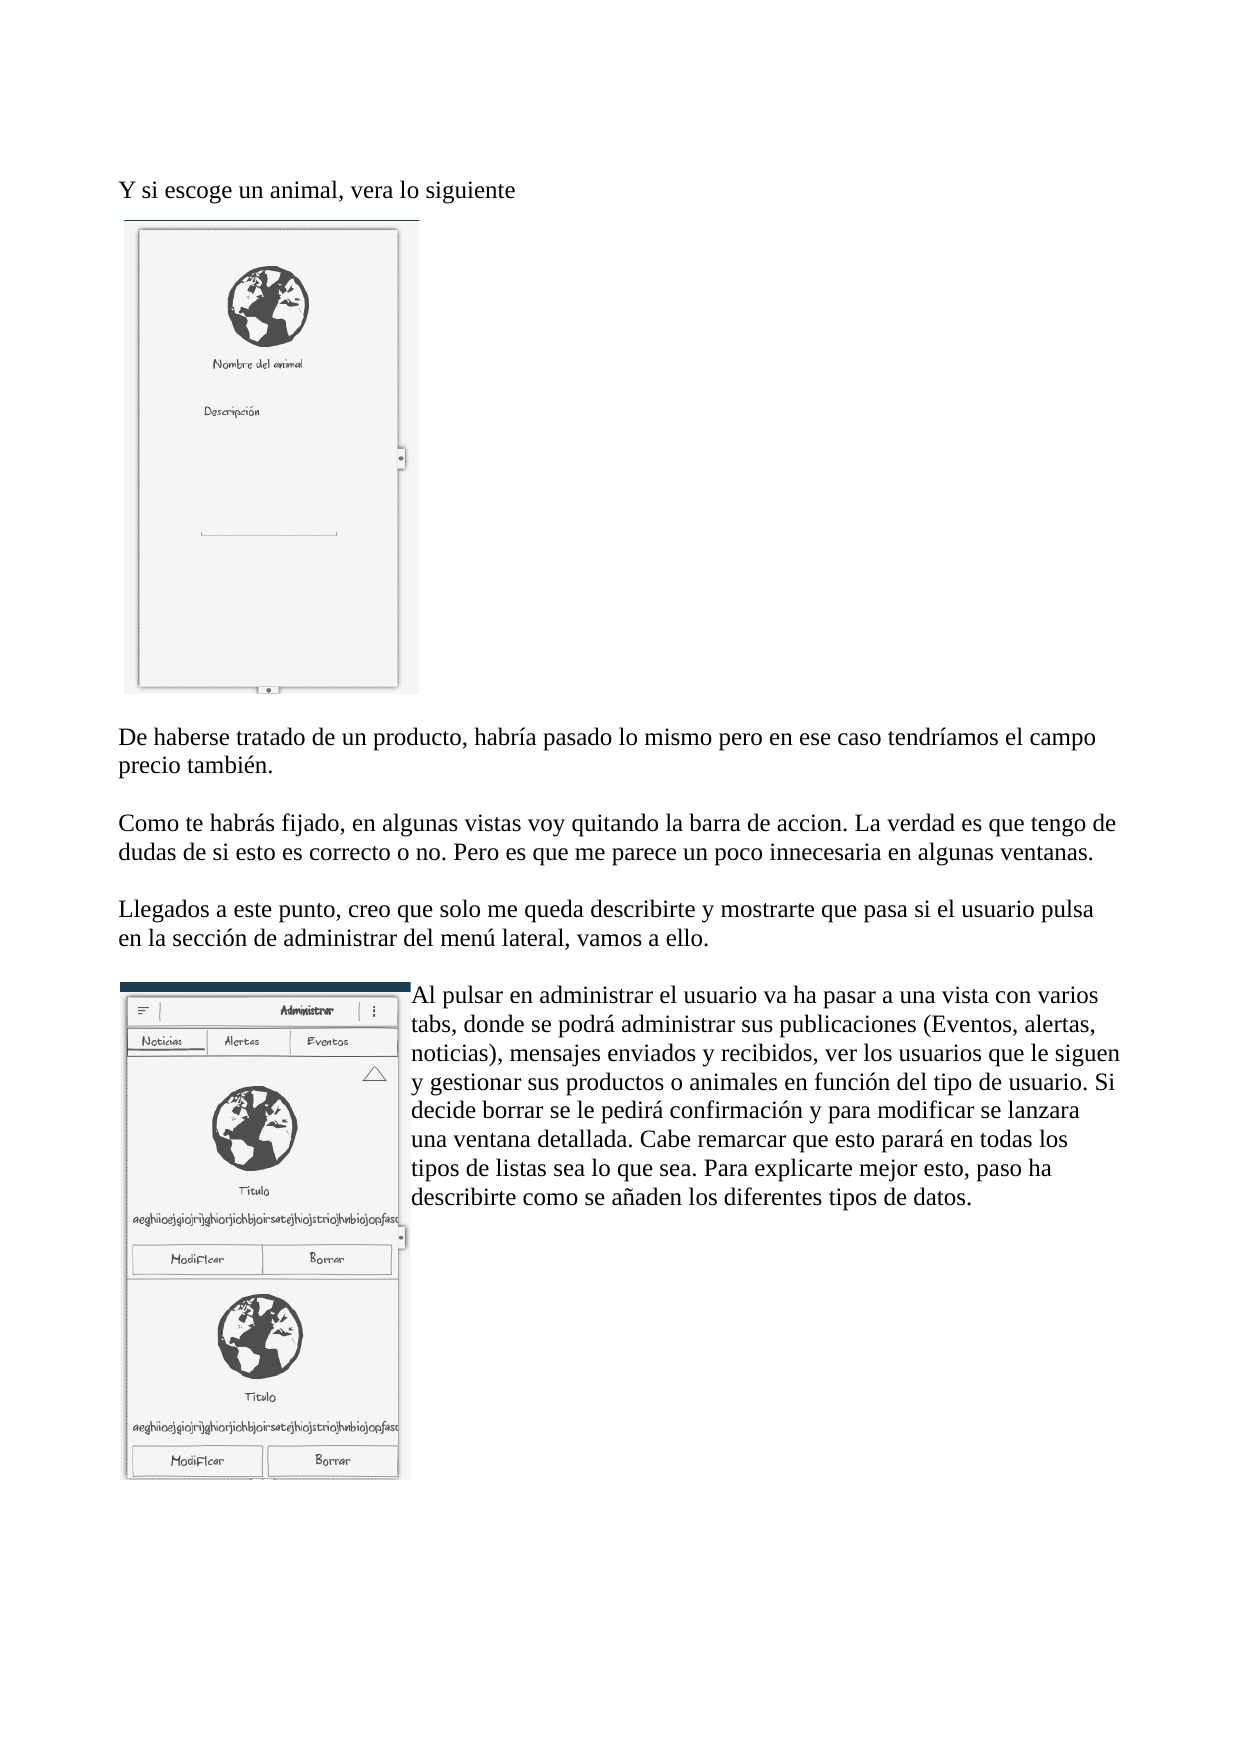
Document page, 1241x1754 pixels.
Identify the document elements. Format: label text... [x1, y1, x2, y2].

picture [123, 220, 420, 694]
text Como te habrás fijado, en algunas vistas voy quitando la barra de accion. La verdad es que tengo de dudas de si esto es correcto o no. Pero es que me parece un poco innecesaria en algunas ventanas. [118, 808, 1122, 866]
text Llegados a este punto, creo que solo me queda describirte y mostrarte que pasa si el usuario pulsa en la sección de administrar del menú lateral, vamos a ello. [118, 894, 1122, 952]
text Y si escoge un animal, vera lo siguiente [118, 176, 1122, 204]
text Al pulsar en administrar el usuario va ha pasar a una vista con varios tabs, donde se podrá administrar sus publicaciones (Eventos, alertas, noticias), mensajes enviados y recibidos, ver los usuarios que le siguen y gestionar sus productos o animales en función del tipo de usuario. Si decide borrar se le pedirá confirmación y para modificar se lanzara una ventana detallada. Cabe remarcar que esto parará en todas los tipos de listas sea lo que sea. Para explicarte mejor esto, paso ha describirte como se añaden los diferentes tipos de datos. [118, 981, 1122, 1211]
text De haberse tratado de un producto, habría pasado lo mismo pero en ese caso tendríamos el campo precio también. [118, 722, 1122, 779]
picture [120, 982, 411, 1480]
